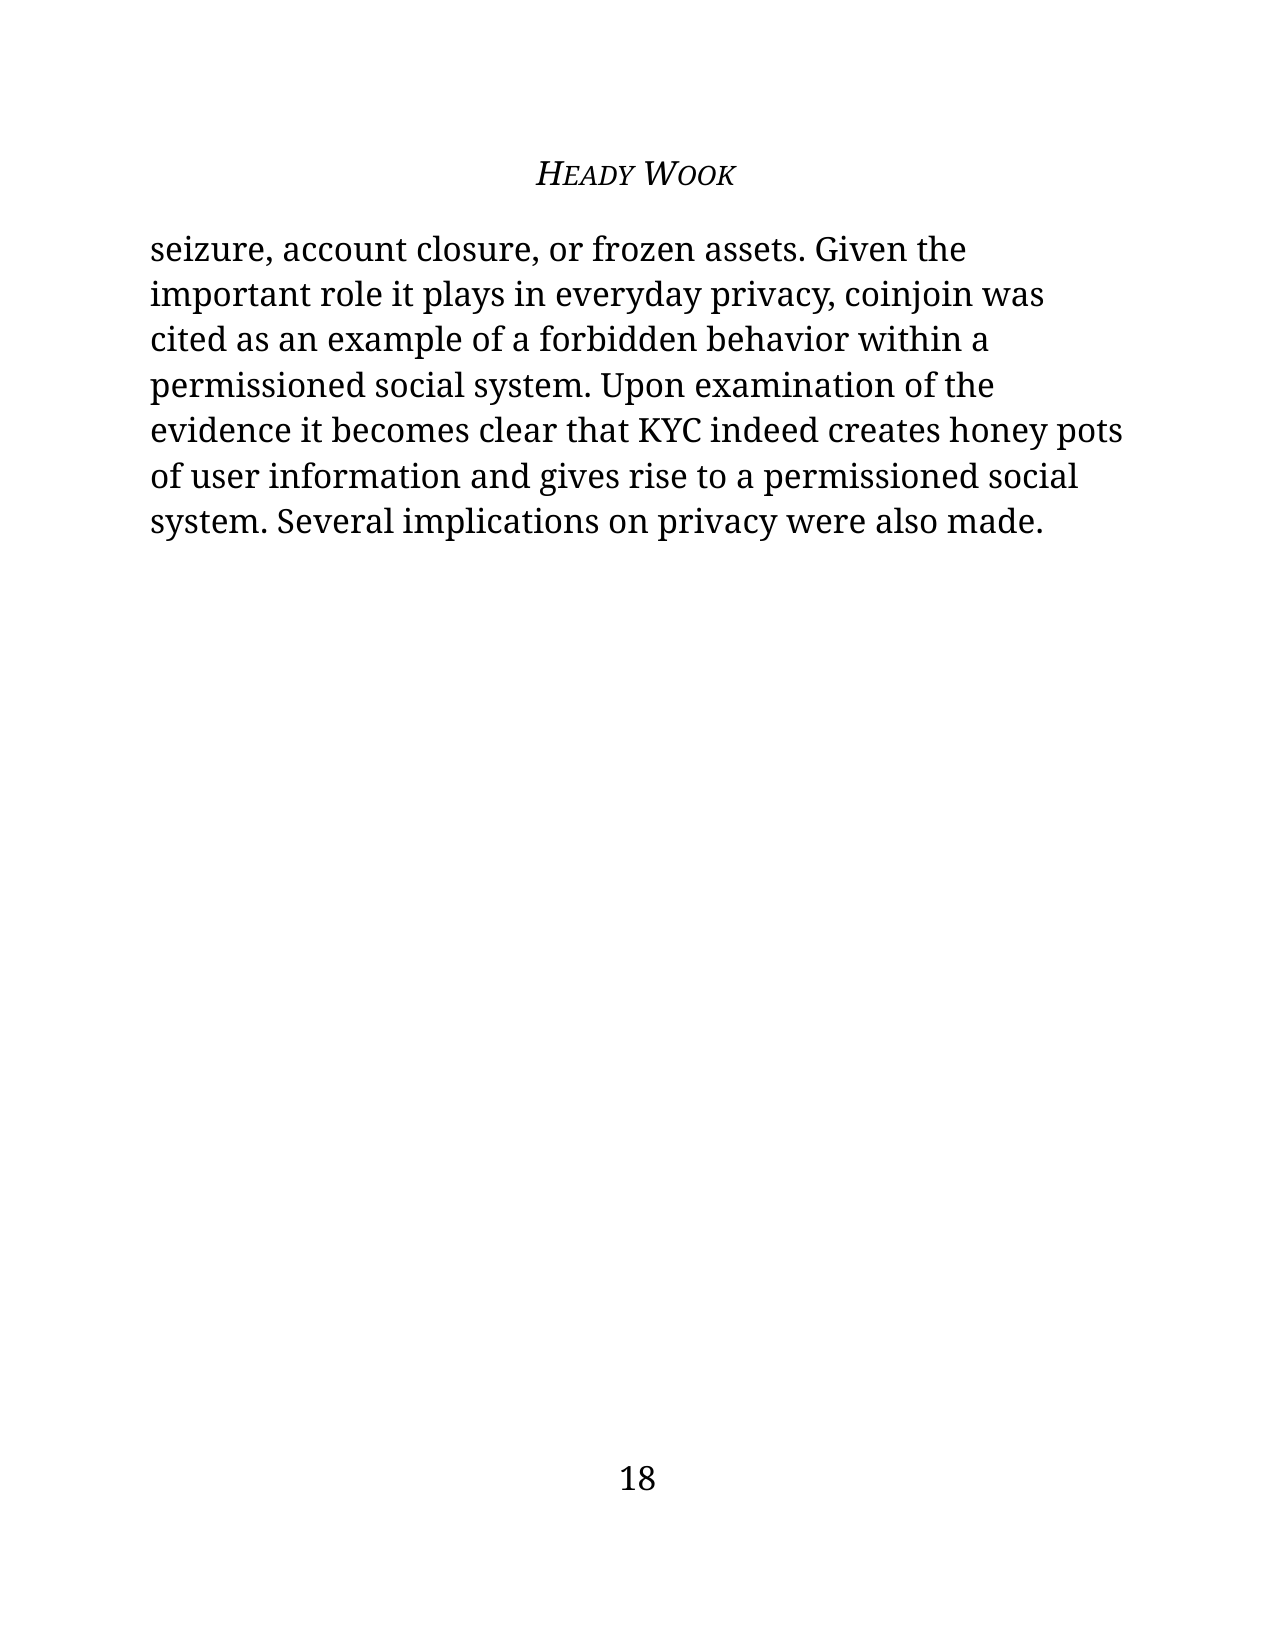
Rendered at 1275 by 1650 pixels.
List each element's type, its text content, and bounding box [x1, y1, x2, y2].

text seizure, account closure, or frozen assets. Given the important role it plays in everyday privacy, coinjoin was cited as an example of a forbidden behavior within a permissioned social system. Upon examination of the evidence it becomes clear that KYC indeed creates honey pots of user information and gives rise to a permissioned social system. Several implications on privacy were also made. [150, 225, 1125, 543]
